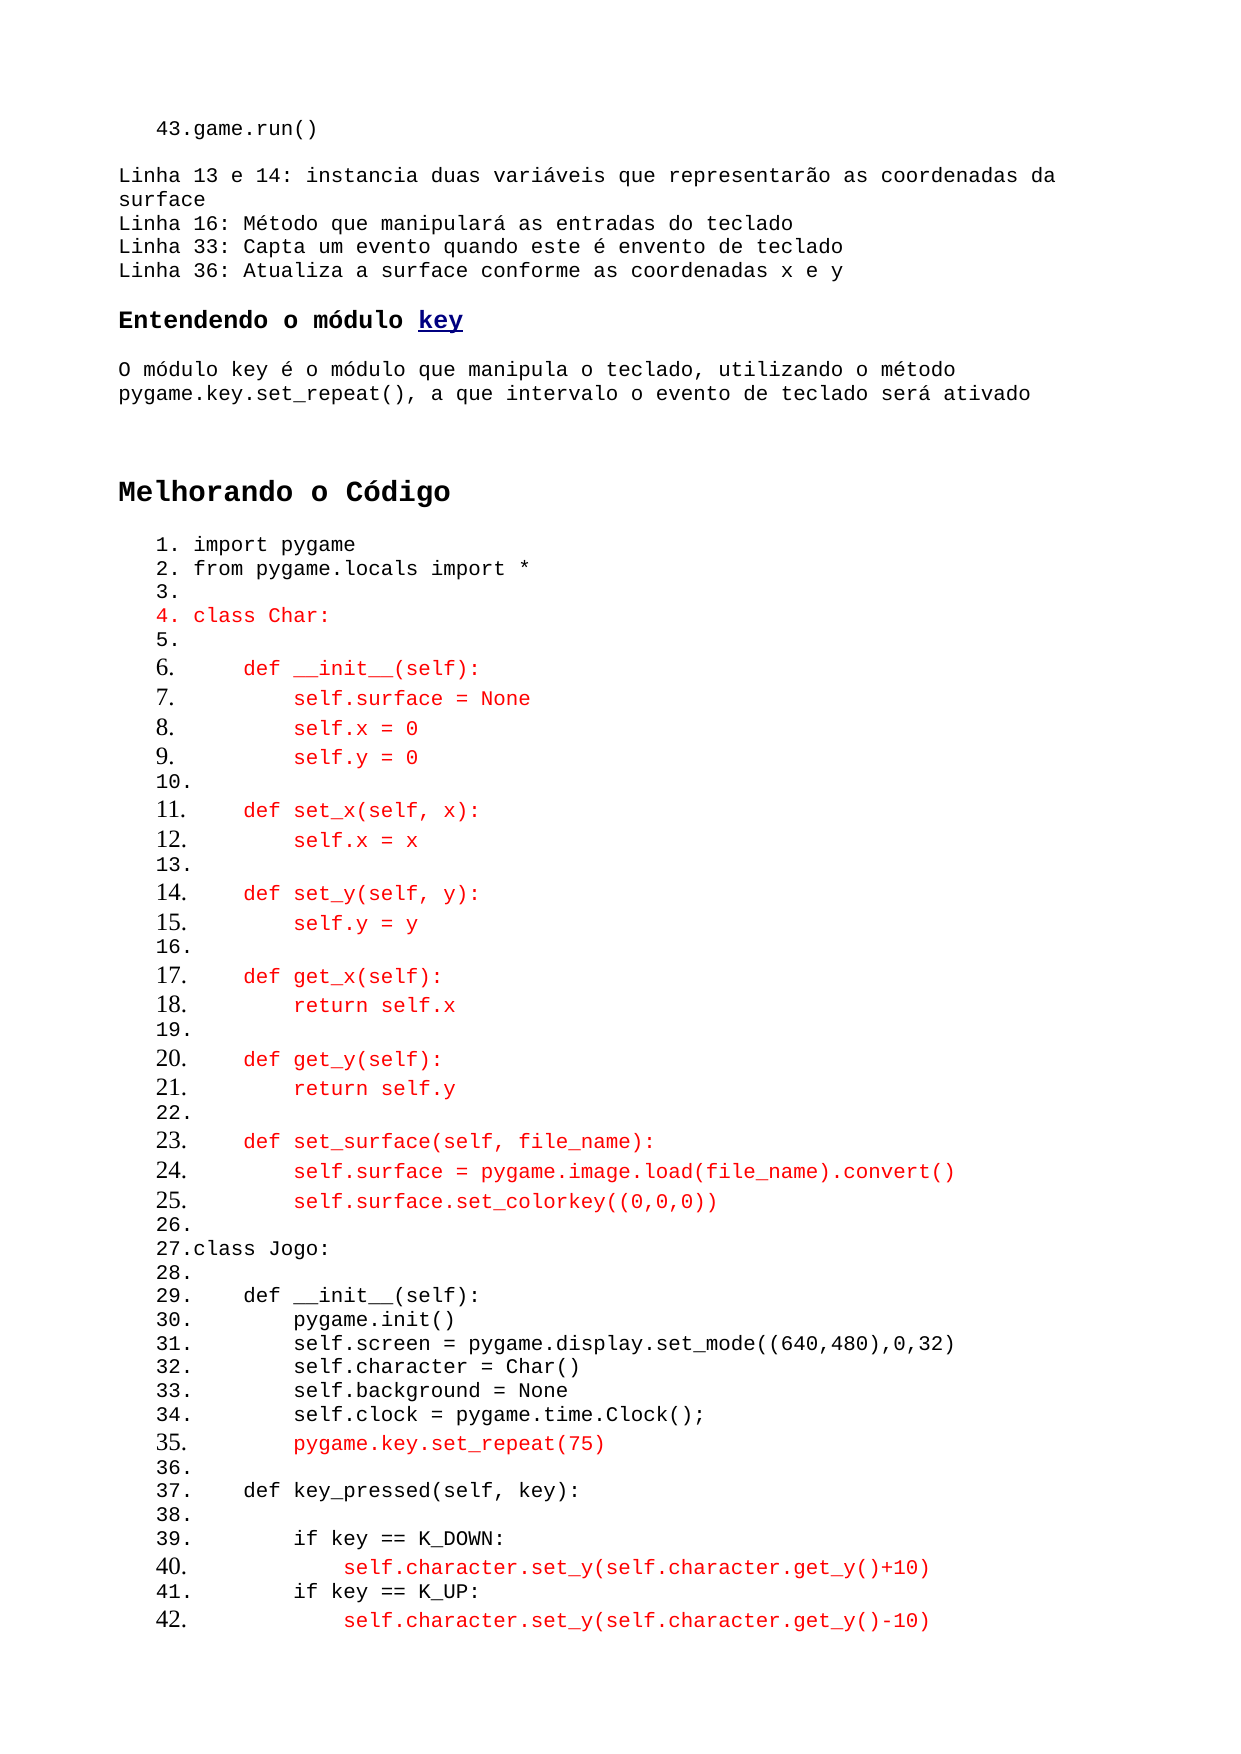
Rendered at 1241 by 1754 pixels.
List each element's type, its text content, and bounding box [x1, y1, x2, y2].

text Linha 13 e 14: instancia duas variáveis que representarão as coordenadas da surface [118, 165, 1122, 213]
list pygame.init() [156, 1309, 1122, 1333]
list self.surface.set_colorkey((0,0,0)) [156, 1185, 1122, 1214]
list self.clock = pygame.time.Clock(); [156, 1403, 1122, 1427]
list self.x = x [156, 824, 1122, 853]
list from pygame.locals import * [156, 558, 1122, 581]
list def set_surface(self, file_name): [156, 1126, 1122, 1155]
list self.surface = pygame.image.load(file_name).convert() [156, 1155, 1122, 1185]
list import pygame [156, 534, 1122, 558]
list self.character.set_y(self.character.get_y()+10) [156, 1551, 1122, 1581]
list return self.x [156, 989, 1122, 1019]
list self.screen = pygame.display.set_mode((640,480),0,32) [156, 1333, 1122, 1356]
list self.background = None [156, 1380, 1122, 1403]
text Linha 36: Atualiza a surface conforme as coordenadas x e y [118, 260, 1122, 284]
list def set_y(self, y): [156, 877, 1122, 907]
list game.run() [156, 118, 1122, 142]
list class Char: [156, 605, 1122, 629]
text O módulo key é o módulo que manipula o teclado, utilizando o método pygame.key.set_repeat(), a que intervalo o evento de teclado será ativado [118, 359, 1122, 407]
list if key == K_UP: [156, 1581, 1122, 1604]
list class Jogo: [156, 1238, 1122, 1262]
list def key_pressed(self, key): [156, 1480, 1122, 1504]
text Linha 16: Método que manipulará as entradas do teclado [118, 213, 1122, 236]
list self.surface = None [156, 682, 1122, 712]
list return self.y [156, 1072, 1122, 1102]
list def __init__(self): [156, 1285, 1122, 1309]
text Linha 33: Capta um evento quando este é envento de teclado [118, 236, 1122, 260]
text Entendendo o módulo key [118, 307, 1122, 336]
list def __init__(self): [156, 652, 1122, 682]
list pygame.key.set_repeat(75) [156, 1427, 1122, 1457]
list self.character = Char() [156, 1356, 1122, 1380]
list self.y = 0 [156, 741, 1122, 771]
text Melhorando o Código [118, 477, 1122, 511]
list def get_y(self): [156, 1043, 1122, 1072]
list def set_x(self, x): [156, 794, 1122, 824]
list self.character.set_y(self.character.get_y()-10) [156, 1604, 1122, 1634]
list def get_x(self): [156, 960, 1122, 989]
list self.x = 0 [156, 712, 1122, 741]
list self.y = y [156, 907, 1122, 936]
list if key == K_DOWN: [156, 1528, 1122, 1551]
